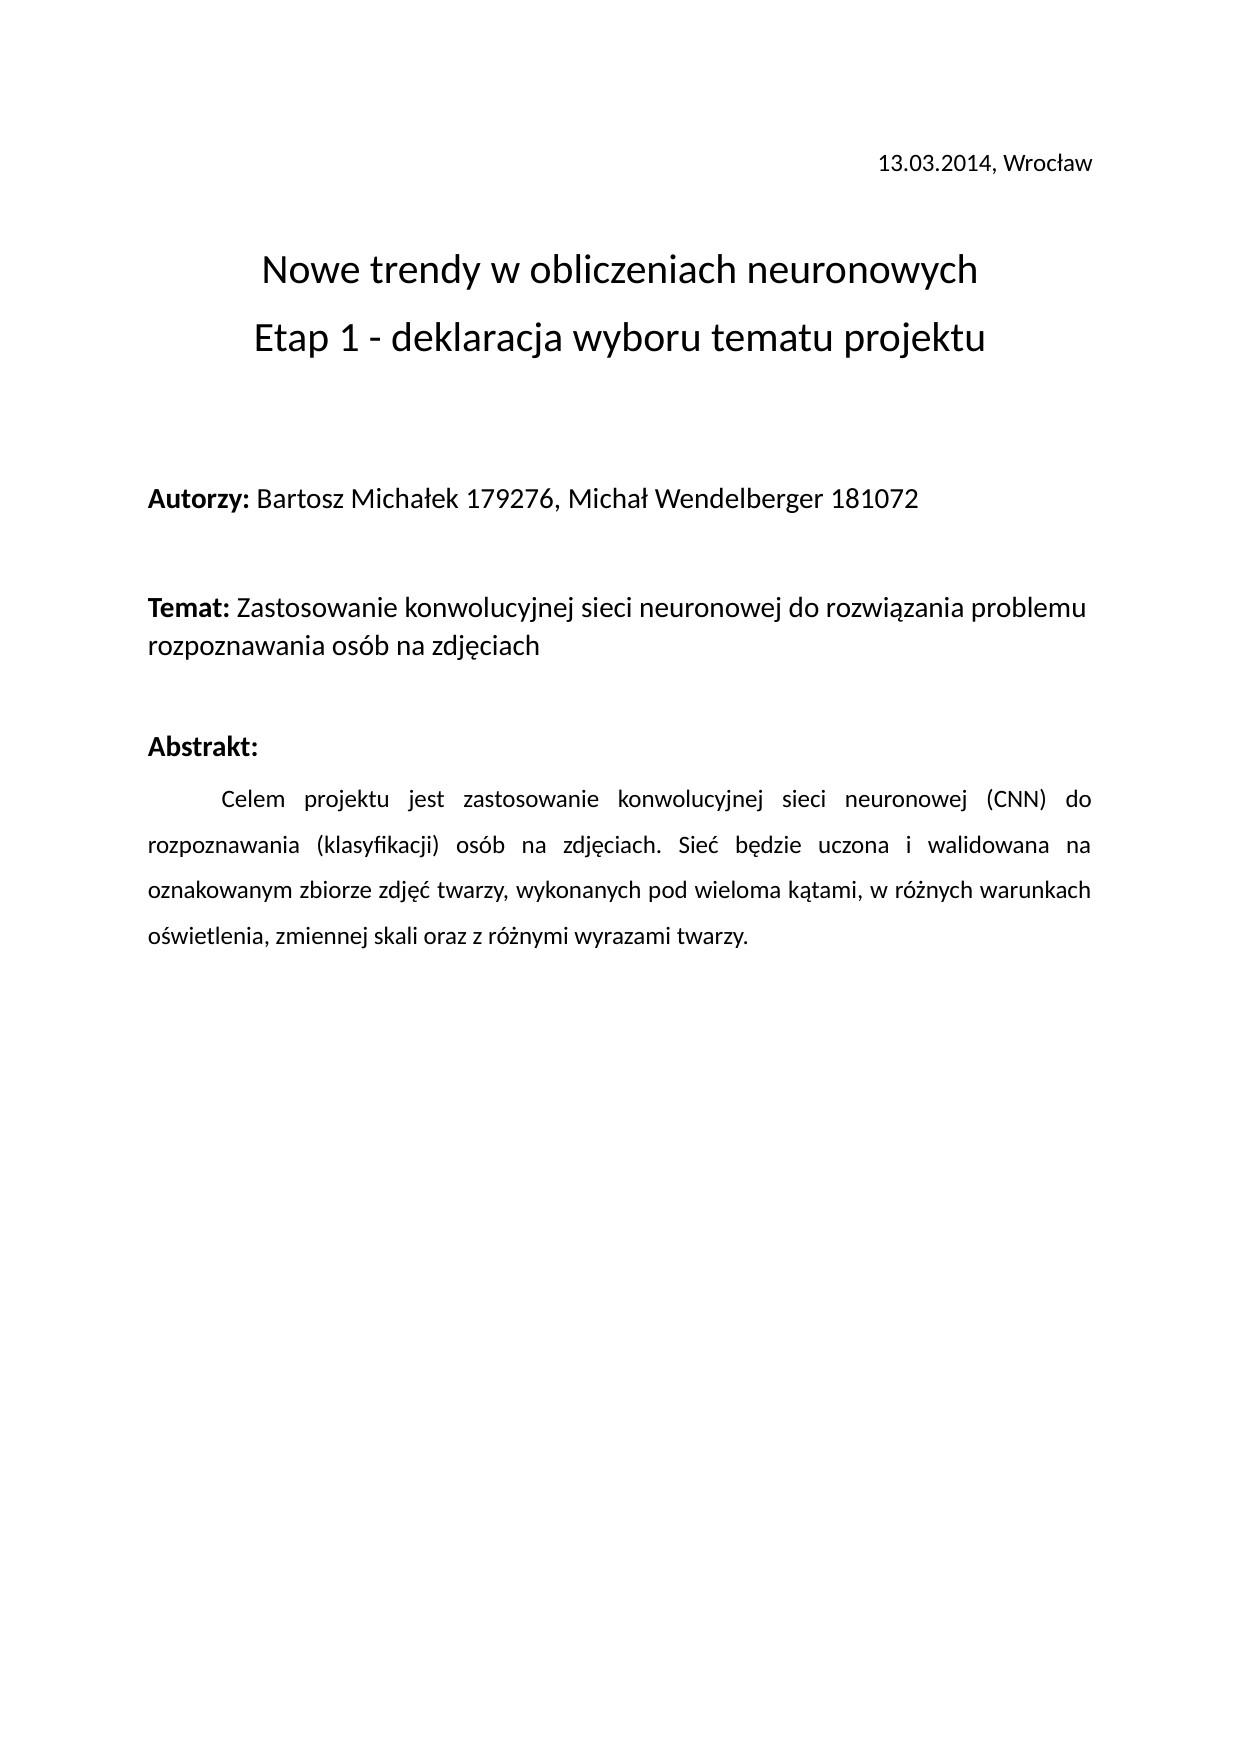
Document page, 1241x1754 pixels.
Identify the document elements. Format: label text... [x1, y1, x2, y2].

text Abstrakt: [148, 728, 1093, 764]
text Nowe trendy w obliczeniach neuronowych [148, 243, 1093, 294]
text Temat: Zastosowanie konwolucyjnej sieci neuronowej do rozwiązania problemu rozpoznawania osób na zdjęciach [148, 589, 1093, 663]
text Etap 1 - deklaracja wyboru tematu projektu [148, 311, 1093, 362]
text Autorzy: Bartosz Michałek 179276, Michał Wendelberger 181072 [148, 480, 1093, 515]
text 13.03.2014, Wrocław [148, 148, 1093, 178]
text Celem projektu jest zastosowanie konwolucyjnej sieci neuronowej (CNN) do rozpoznawania (klasyfikacji) osób na zdjęciach. Sieć będzie uczona i walidowana na oznakowanym zbiorze zdjęć twarzy, wykonanych pod wieloma kątami, w różnych warunkach oświetlenia, zmiennej skali oraz z różnymi wyrazami twarzy. [148, 783, 1093, 951]
